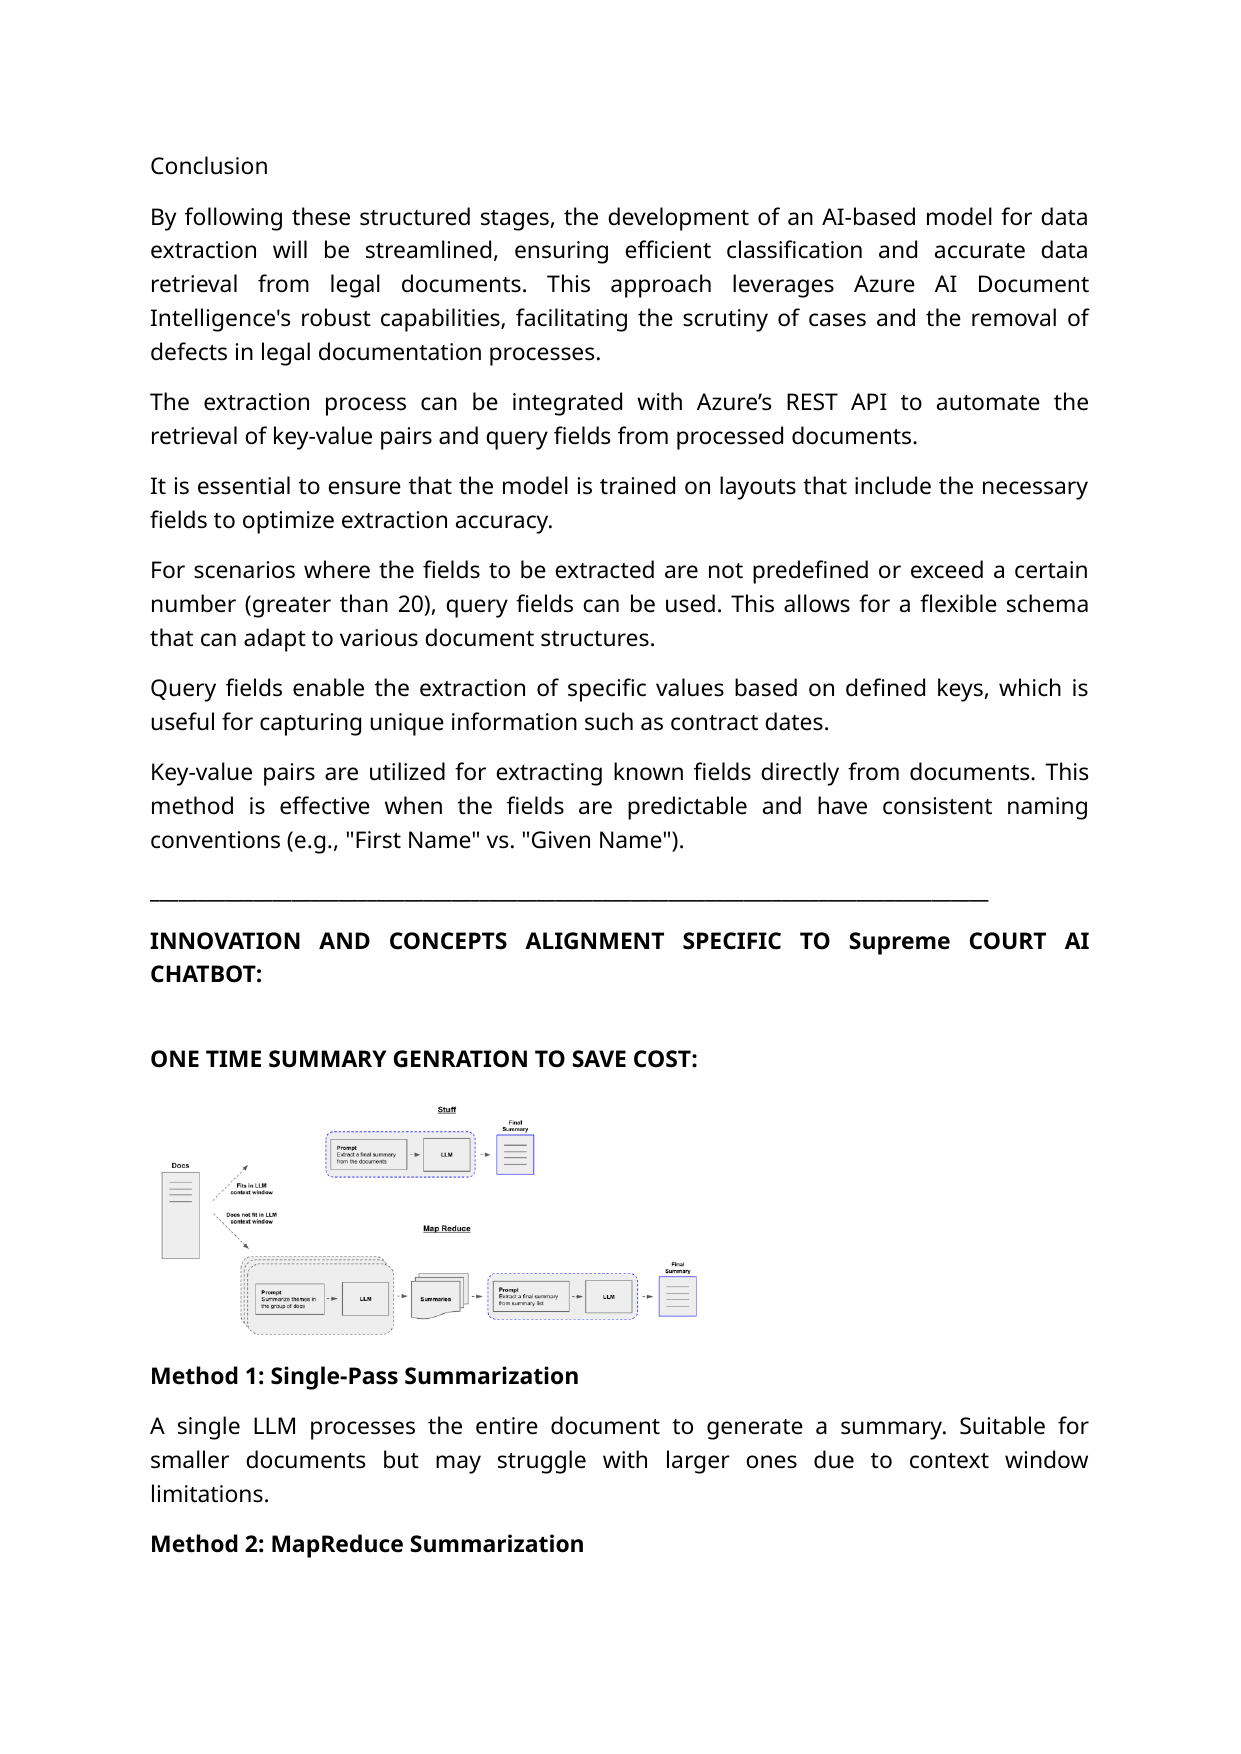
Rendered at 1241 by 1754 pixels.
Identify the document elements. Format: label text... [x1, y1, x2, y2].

text _________________________________________________________________________________________ [150, 874, 1090, 905]
text Method 1: Single-Pass Summarization [150, 1360, 1090, 1391]
text ONE TIME SUMMARY GENRATION TO SAVE COST: [150, 1042, 1090, 1074]
text The extraction process can be integrated with Azure’s REST API to automate the retrieval of key-value pairs and query fields from processed documents. [150, 386, 1090, 451]
text For scenarios where the fields to be extracted are not predefined or exceed a certain number (greater than 20), query fields can be used. This allows for a flexible schema that can adapt to various document structures. [150, 554, 1090, 653]
text A single LLM processes the entire document to generate a summary. Suitable for smaller documents but may struggle with larger ones due to context window limitations. [150, 1410, 1090, 1509]
text INNOVATION AND CONCEPTS ALIGNMENT SPECIFIC TO Supreme COURT AI CHATBOT: [150, 924, 1090, 1023]
text Conclusion [150, 150, 1090, 181]
text Key-value pairs are utilized for extracting known fields directly from documents. This method is effective when the fields are predictable and have consistent naming conventions (e.g., "First Name" vs. "Given Name"). [150, 756, 1090, 855]
text It is essential to ensure that the model is trained on layouts that include the necessary fields to optimize extraction accuracy. [150, 470, 1090, 535]
picture [150, 1092, 707, 1341]
text By following these structured stages, the development of an AI-based model for data extraction will be streamlined, ensuring efficient classification and accurate data retrieval from legal documents. This approach leverages Azure AI Document Intelligence's robust capabilities, facilitating the scrutiny of cases and the removal of defects in legal documentation processes. [150, 200, 1090, 367]
text Query fields enable the extraction of specific values based on defined keys, which is useful for capturing unique information such as contract dates. [150, 672, 1090, 737]
text Method 2: MapReduce Summarization [150, 1528, 1090, 1559]
